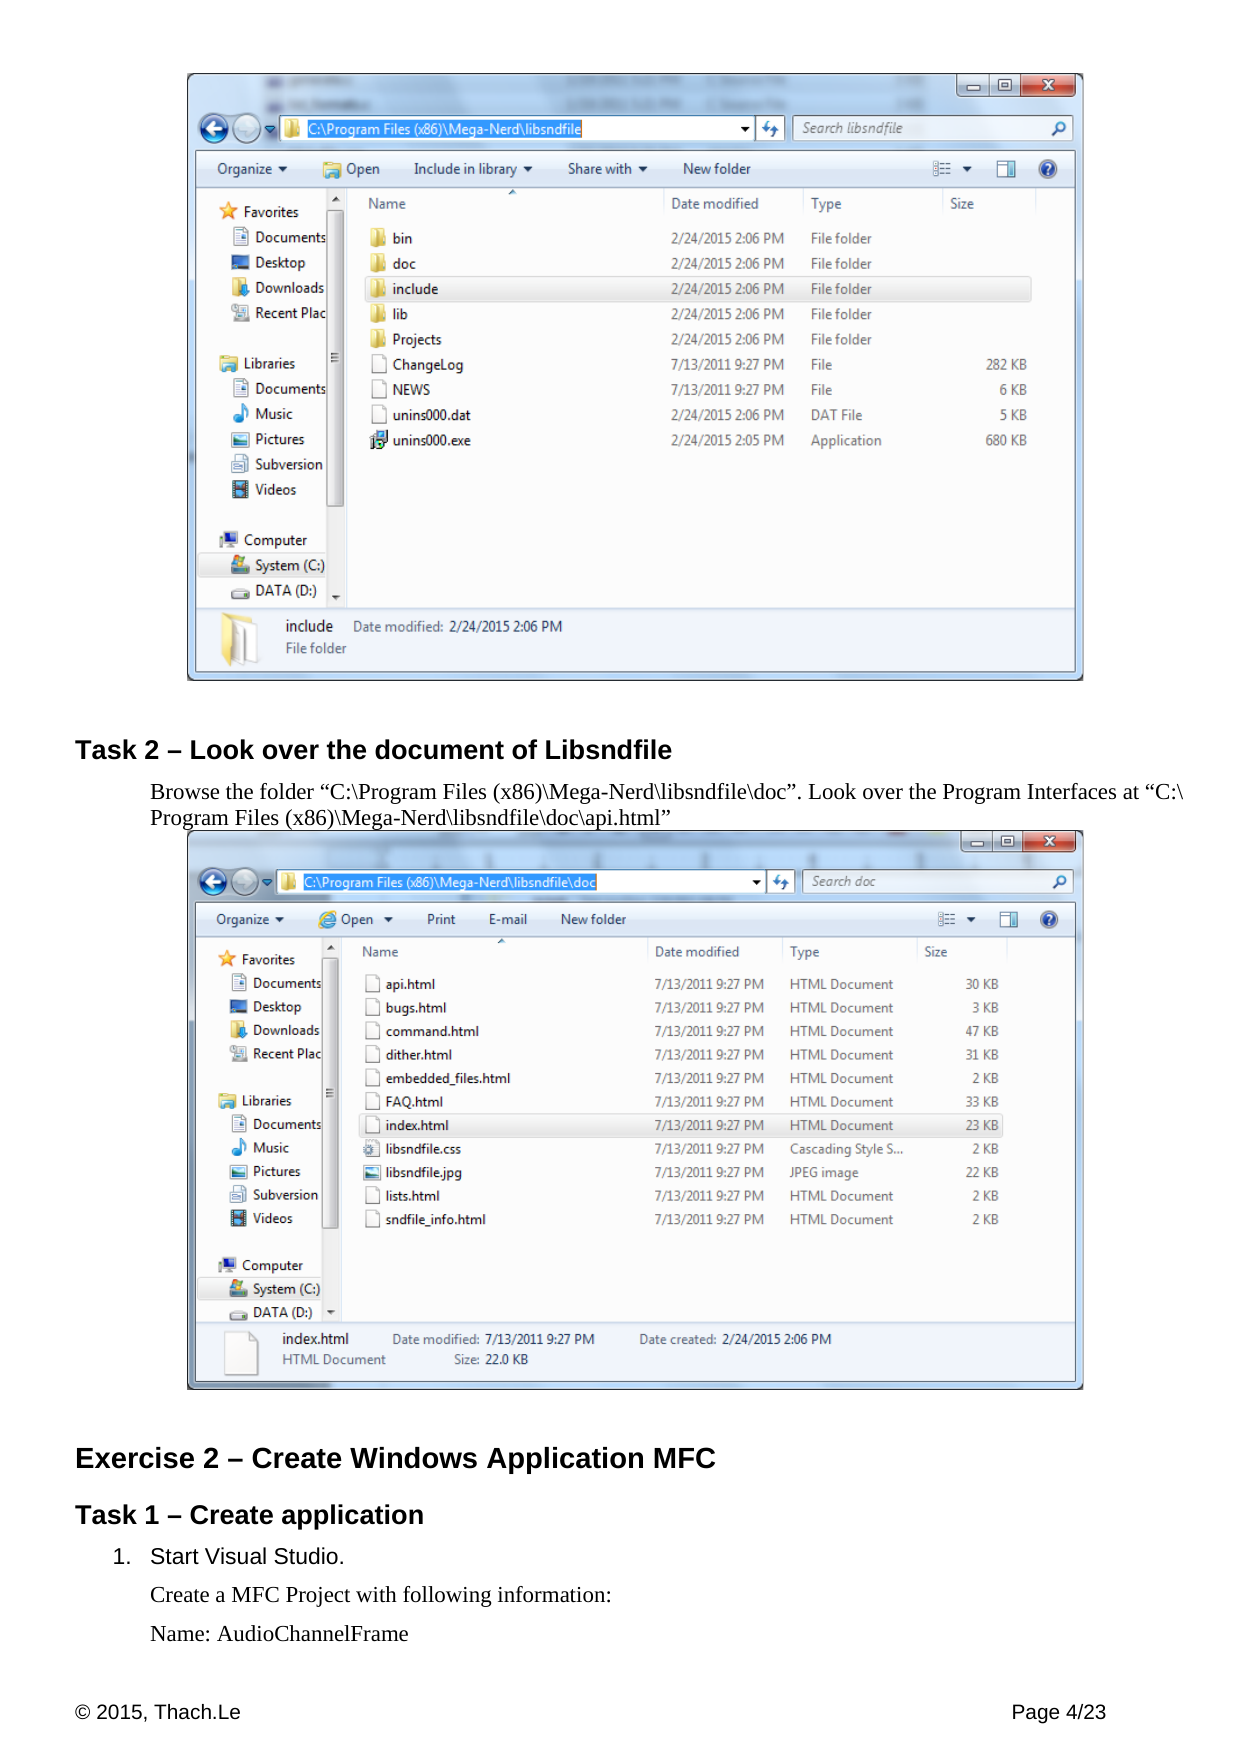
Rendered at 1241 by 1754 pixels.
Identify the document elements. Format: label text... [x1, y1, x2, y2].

text Create a MFC Project with following information: [150, 1581, 1196, 1608]
subtitle Exercise 2 – Create Windows Application MFC [75, 1445, 1196, 1474]
picture [187, 73, 1084, 681]
text Browse the folder “C:\Program Files (x86)\Mega-Nerd\libsndfile\doc”. Look over the Program Interfaces at “C:\Program Files (x86)\Mega-Nerd\libsndfile\doc\api.html” [150, 778, 1196, 831]
subtitle Start Visual Studio. [112, 1543, 1196, 1569]
subtitle Task 2 – Look over the document of Libsndfile [75, 734, 1196, 765]
subtitle Task 1 – Create application [75, 1499, 1196, 1530]
picture [187, 830, 1084, 1390]
text Name: AudioChannelFrame [150, 1620, 1196, 1647]
